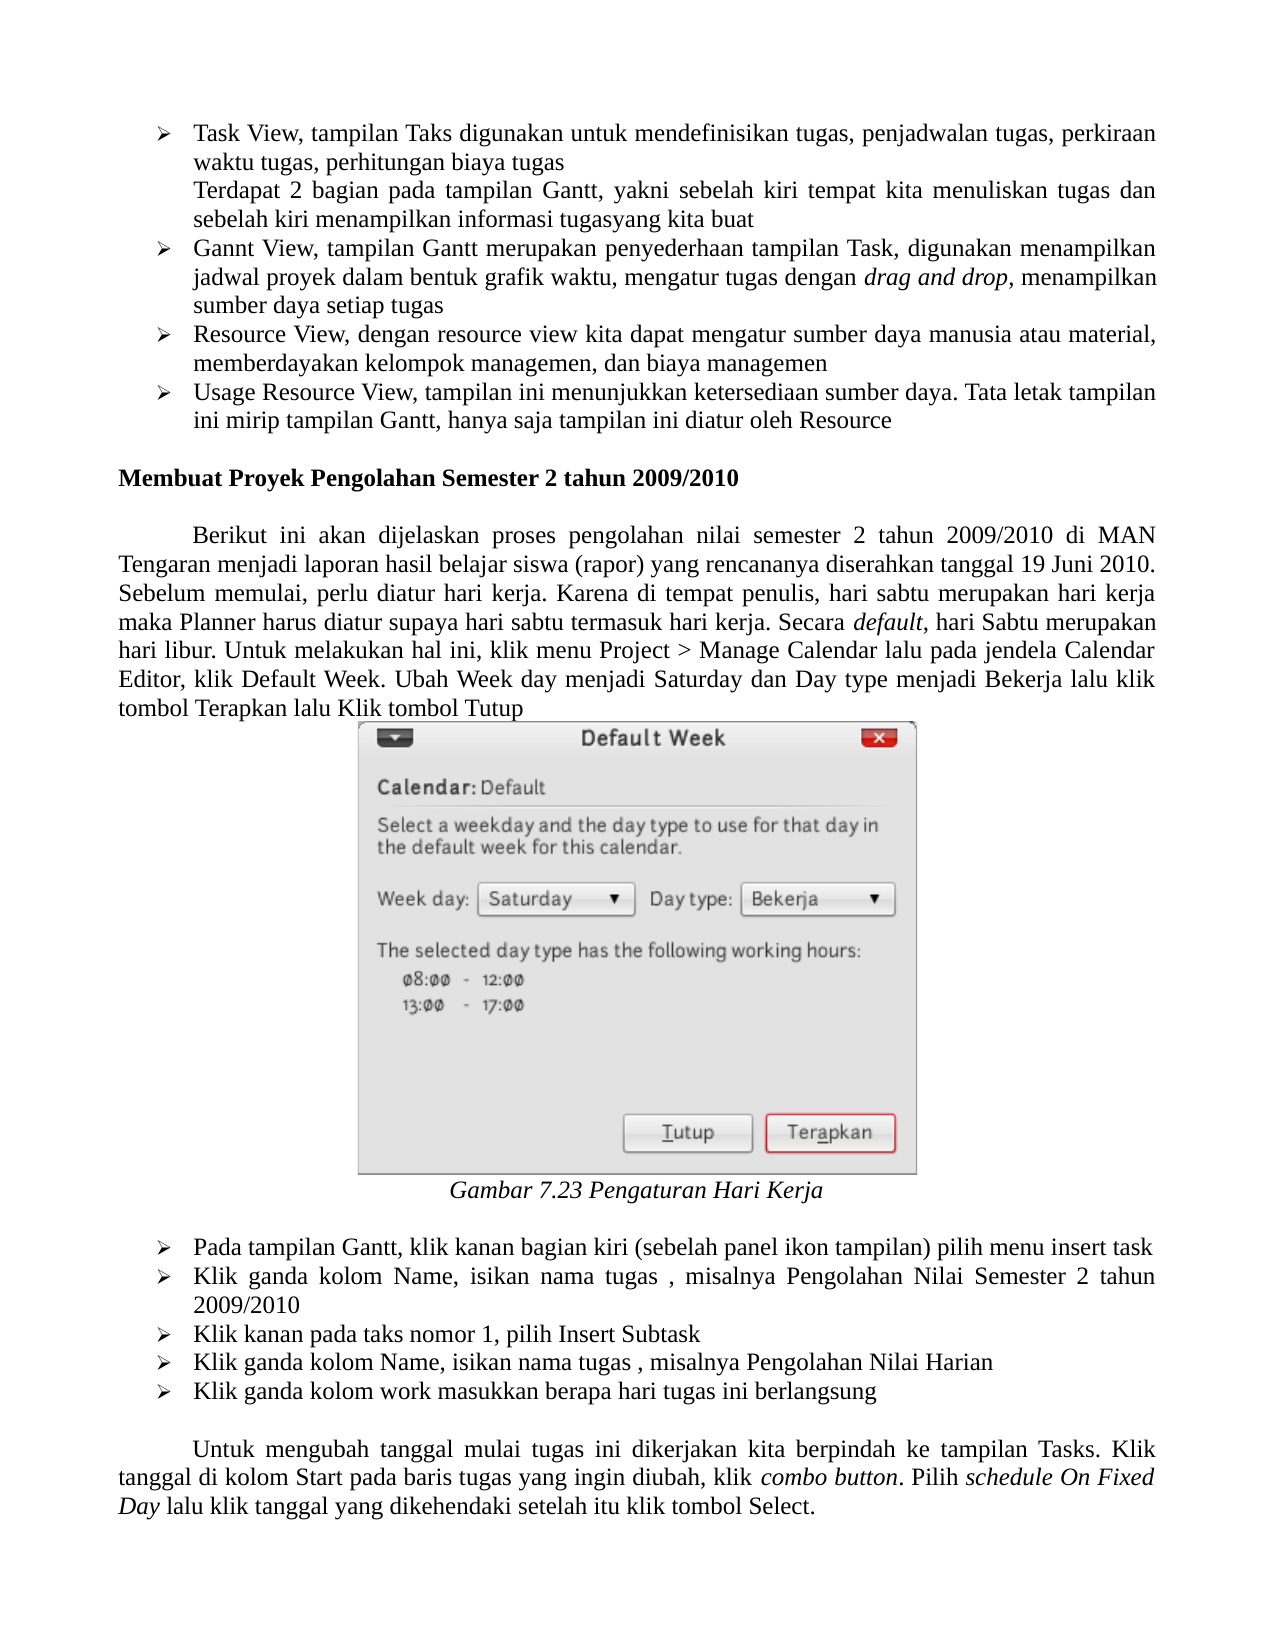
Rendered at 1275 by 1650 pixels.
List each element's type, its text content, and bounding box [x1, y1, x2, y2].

list Klik ganda kolom Name, isikan nama tugas , misalnya Pengolahan Nilai Semester 2 tahun 2009/2010 [156, 1261, 1157, 1319]
list Klik ganda kolom Name, isikan nama tugas , misalnya Pengolahan Nilai Harian [156, 1347, 1157, 1376]
text Membuat Proyek Pengolahan Semester 2 tahun 2009/2010 [118, 463, 1157, 492]
list Terdapat 2 bagian pada tampilan Gantt, yakni sebelah kiri tempat kita menuliskan tugas dan sebelah kiri menampilkan informasi tugasyang kita buat [156, 176, 1157, 233]
text Untuk mengubah tanggal mulai tugas ini dikerjakan kita berpindah ke tampilan Tasks. Klik tanggal di kolom Start pada baris tugas yang ingin diubah, klik combo button. Pilih schedule On Fixed Day lalu klik tanggal yang dikehendaki setelah itu klik tombol Select. [118, 1434, 1157, 1520]
text Gambar 7.23 Pengaturan Hari Kerja [118, 1175, 1157, 1204]
picture [357, 721, 918, 1175]
list Klik ganda kolom work masukkan berapa hari tugas ini berlangsung [156, 1376, 1157, 1405]
list Resource View, dengan resource view kita dapat mengatur sumber daya manusia atau material, memberdayakan kelompok managemen, dan biaya managemen [156, 319, 1157, 377]
text Berikut ini akan dijelaskan proses pengolahan nilai semester 2 tahun 2009/2010 di MAN Tengaran menjadi laporan hasil belajar siswa (rapor) yang rencananya diserahkan tanggal 19 Juni 2010. Sebelum memulai, perlu diatur hari kerja. Karena di tempat penulis, hari sabtu merupakan hari kerja maka Planner harus diatur supaya hari sabtu termasuk hari kerja. Secara default, hari Sabtu merupakan hari libur. Untuk melakukan hal ini, klik menu Project > Manage Calendar lalu pada jendela Calendar Editor, klik Default Week. Ubah Week day menjadi Saturday dan Day type menjadi Bekerja lalu klik tombol Terapkan lalu Klik tombol Tutup [118, 521, 1157, 722]
list Pada tampilan Gantt, klik kanan bagian kiri (sebelah panel ikon tampilan) pilih menu insert task [156, 1232, 1157, 1261]
list Task View, tampilan Taks digunakan untuk mendefinisikan tugas, penjadwalan tugas, perkiraan waktu tugas, perhitungan biaya tugas [156, 118, 1157, 176]
list Usage Resource View, tampilan ini menunjukkan ketersediaan sumber daya. Tata letak tampilan ini mirip tampilan Gantt, hanya saja tampilan ini diatur oleh Resource [156, 377, 1157, 434]
list Gannt View, tampilan Gantt merupakan penyederhaan tampilan Task, digunakan menampilkan jadwal proyek dalam bentuk grafik waktu, mengatur tugas dengan drag and drop, menampilkan sumber daya setiap tugas [156, 233, 1157, 319]
list Klik kanan pada taks nomor 1, pilih Insert Subtask [156, 1319, 1157, 1347]
